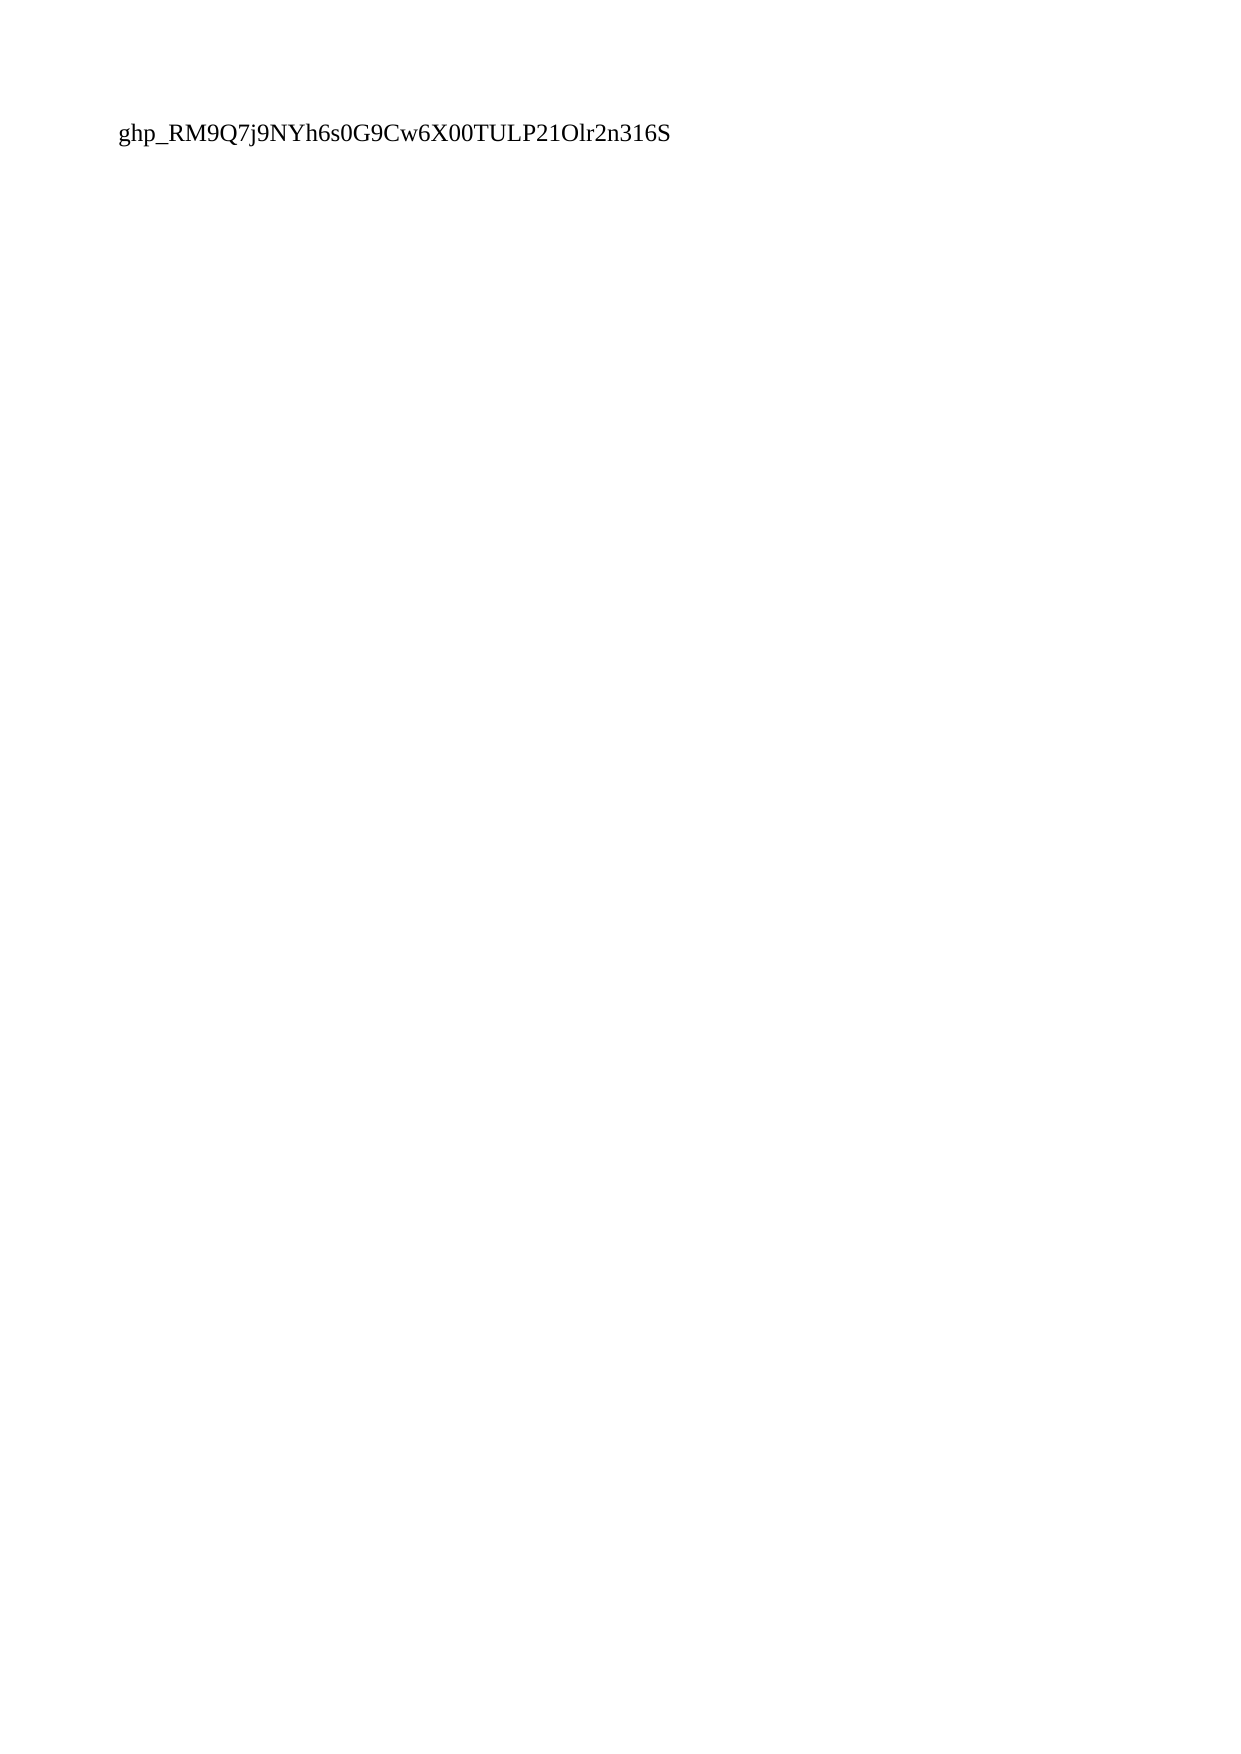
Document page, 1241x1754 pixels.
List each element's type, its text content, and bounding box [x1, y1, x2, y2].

text 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 [118, 118, 1122, 147]
